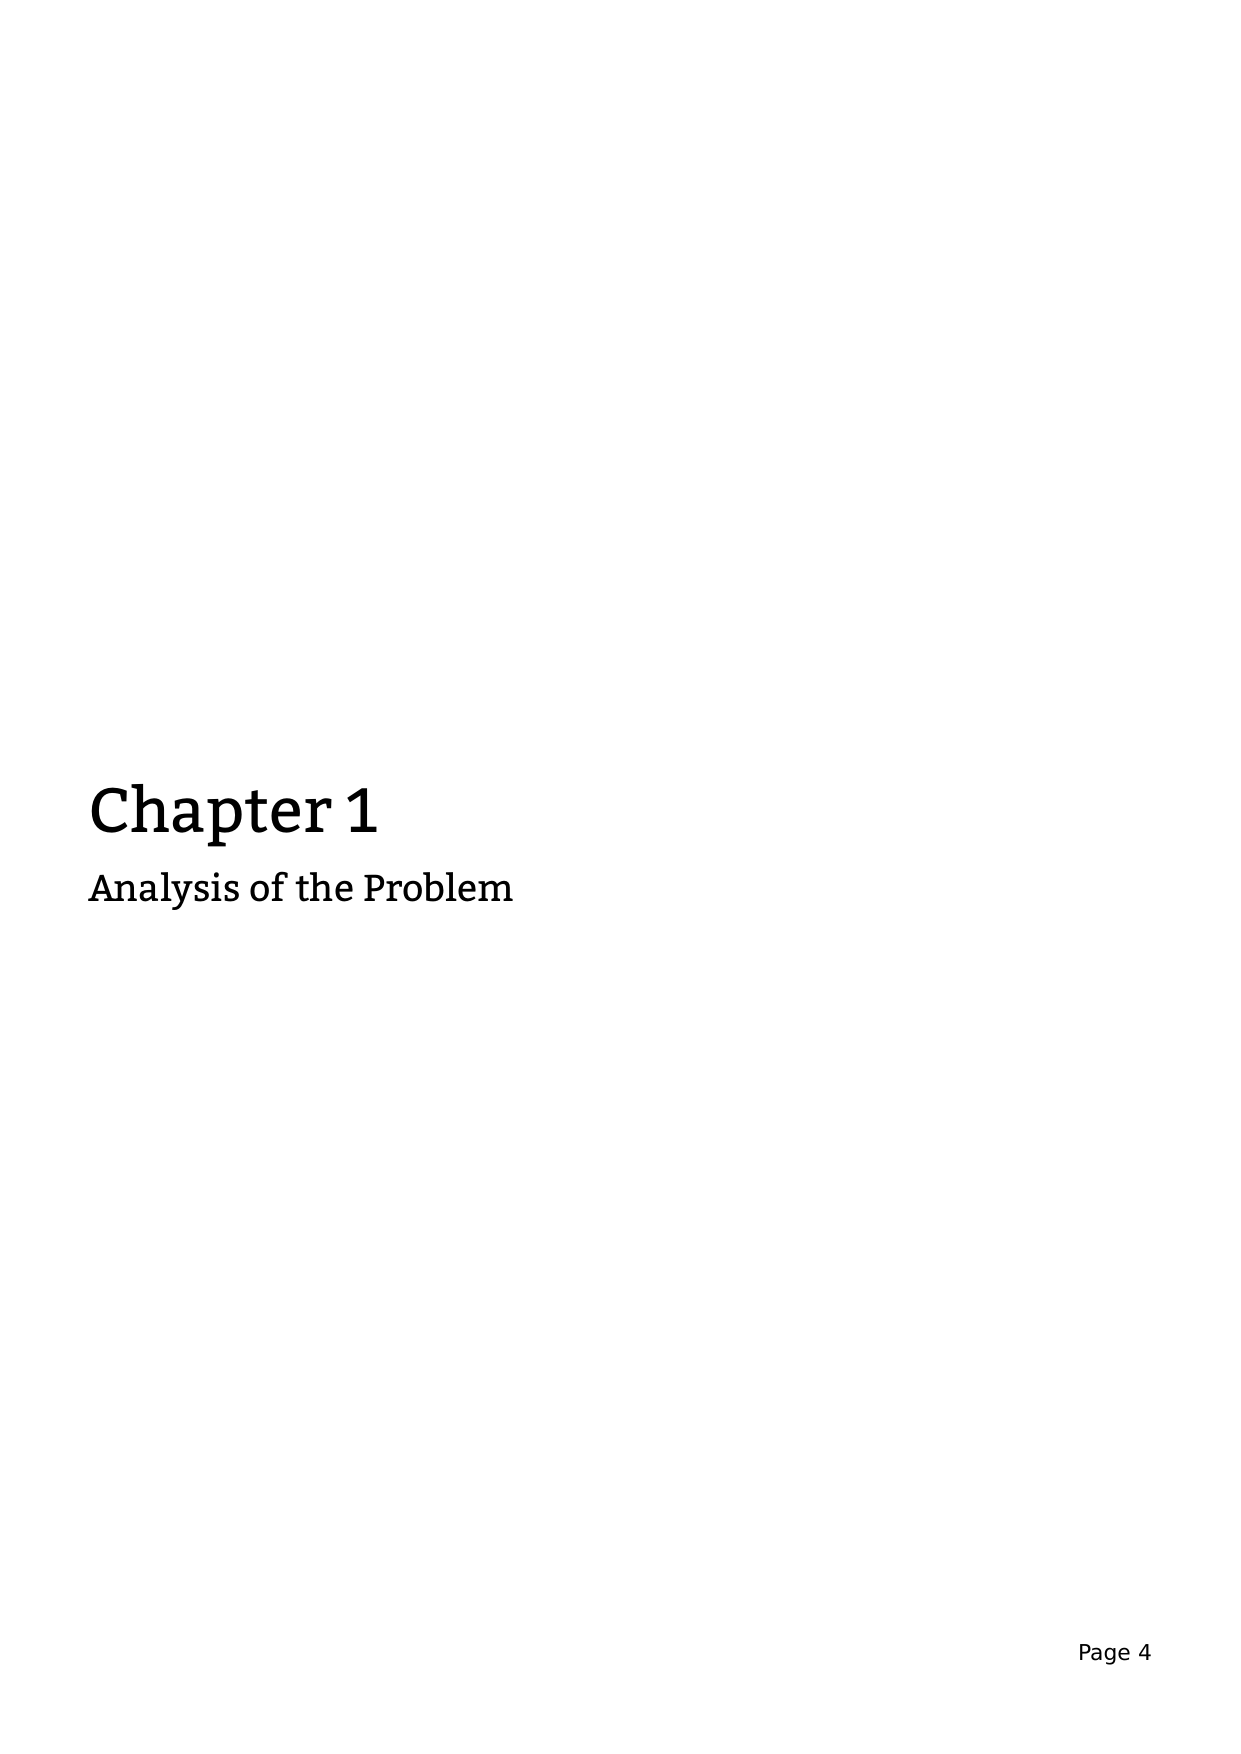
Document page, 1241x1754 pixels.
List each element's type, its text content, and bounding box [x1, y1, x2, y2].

subtitle Analysis of the Problem [88, 865, 1152, 910]
title Chapter 1 [88, 771, 1152, 846]
